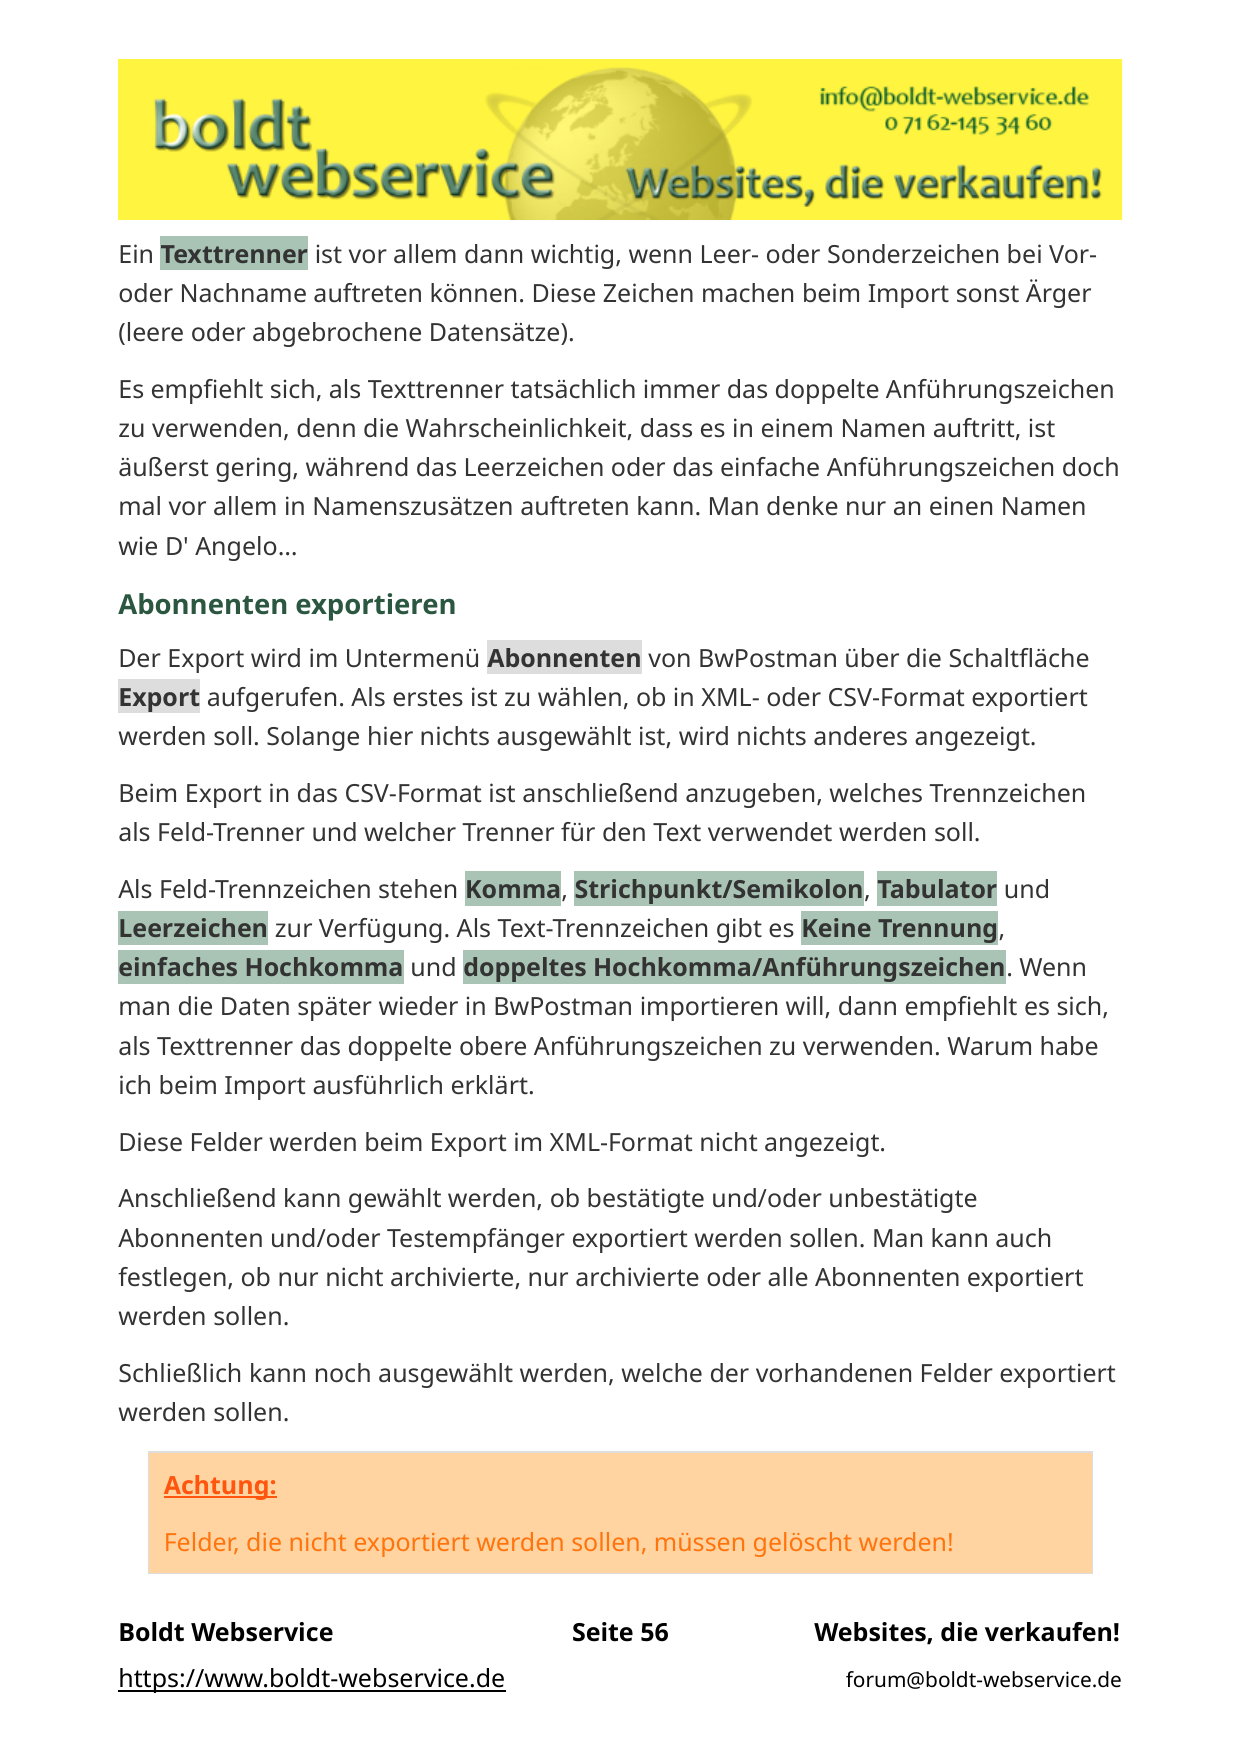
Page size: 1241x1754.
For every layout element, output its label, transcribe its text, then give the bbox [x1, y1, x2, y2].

text Achtung: [149, 1453, 1092, 1501]
text Felder, die nicht exportiert werden sollen, müssen gelöscht werden! [149, 1508, 1092, 1573]
picture [118, 59, 1123, 220]
text Als Feld-Trennzeichen stehen Komma, Strichpunkt/Semikolon, Tabulator und Leerzeichen zur Verfügung. Als Text-Trennzeichen gibt es Keine Trennung, einfaches Hochkomma und doppeltes Hochkomma/Anführungszeichen. Wenn man die Daten später wieder in BwPostman importieren will, dann empfiehlt es sich, als Texttrenner das doppelte obere Anführungszeichen zu verwenden. Warum habe ich beim Import ausführlich erklärt. [118, 871, 1122, 1101]
text Anschließend kann gewählt werden, ob bestätigte und/oder unbestätigte Abonnenten und/oder Testempfänger exportiert werden sollen. Man kann auch festlegen, ob nur nicht archivierte, nur archivierte oder alle Abonnenten exportiert werden sollen. [118, 1181, 1122, 1333]
text Der Export wird im Untermenü Abonnenten von BwPostman über die Schaltfläche Export aufgerufen. Als erstes ist zu wählen, ob in XML- oder CSV-Format exportiert werden soll. Solange hier nichts ausgewählt ist, wird nichts anderes angezeigt. [118, 640, 1122, 753]
text Ein Texttrenner ist vor allem dann wichtig, wenn Leer- oder Sonderzeichen bei Vor- oder Nachname auftreten können. Diese Zeichen machen beim Import sonst Ärger (leere oder abgebrochene Datensätze). [118, 236, 1122, 349]
text Beim Export in das CSV-Format ist anschließend anzugeben, welches Trennzeichen als Feld-Trenner und welcher Trenner für den Text verwendet werden soll. [118, 775, 1122, 849]
text Es empfiehlt sich, als Texttrenner tatsächlich immer das doppelte Anführungszeichen zu verwenden, denn die Wahrscheinlichkeit, dass es in einem Namen auftritt, ist äußerst gering, während das Leerzeichen oder das einfache Anführungszeichen doch mal vor allem in Namenszusätzen auftreten kann. Man denke nur an einen Namen wie D' Angelo… [118, 371, 1122, 562]
text Schließlich kann noch ausgewählt werden, welche der vorhandenen Felder exportiert werden sollen. [118, 1355, 1122, 1429]
subtitle Abonnenten exportieren [118, 585, 1122, 622]
text Diese Felder werden beim Export im XML-Format nicht angezeigt. [118, 1124, 1122, 1158]
